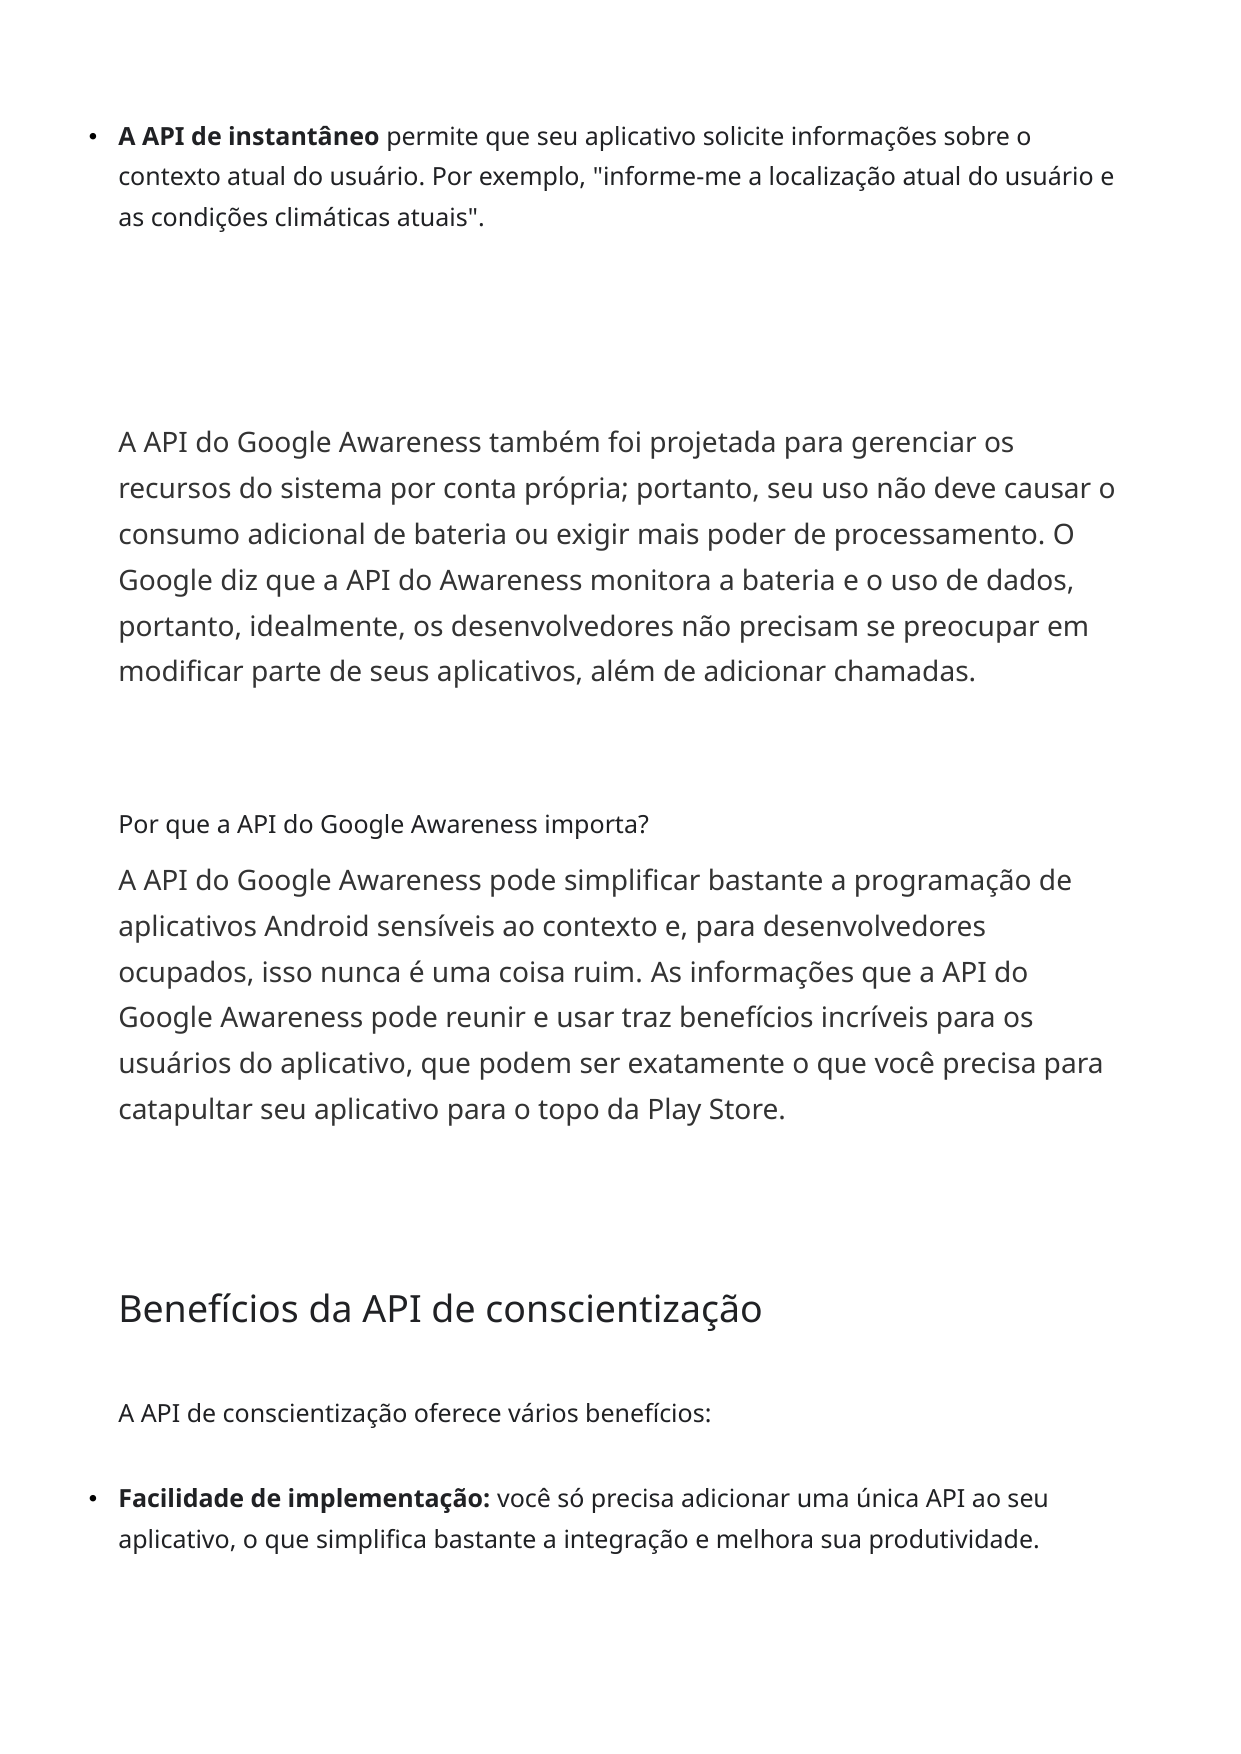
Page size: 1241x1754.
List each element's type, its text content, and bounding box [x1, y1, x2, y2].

list A API de instantâneo permite que seu aplicativo solicite informações sobre o contexto atual do usuário. Por exemplo, "informe-me a localização atual do usuário e as condições climáticas atuais". [118, 118, 1122, 234]
text A API de conscientização oferece vários benefícios: [118, 1396, 1122, 1430]
list Facilidade de implementação: você só precisa adicionar uma única API ao seu aplicativo, o que simplifica bastante a integração e melhora sua produtividade. [118, 1481, 1122, 1556]
text A API do Google Awareness também foi projetada para gerenciar os recursos do sistema por conta própria; portanto, seu uso não deve causar o consumo adicional de bateria ou exigir mais poder de processamento. O Google diz que a API do Awareness monitora a bateria e o uso de dados, portanto, idealmente, os desenvolvedores não precisam se preocupar em modificar parte de seus aplicativos, além de adicionar chamadas. [118, 422, 1122, 690]
subtitle Benefícios da API de conscientização [118, 1283, 1122, 1334]
subtitle Por que a API do Google Awareness importa? [118, 807, 1122, 841]
text A API do Google Awareness pode simplificar bastante a programação de aplicativos Android sensíveis ao contexto e, para desenvolvedores ocupados, isso nunca é uma coisa ruim. As informações que a API do Google Awareness pode reunir e usar traz benefícios incríveis para os usuários do aplicativo, que podem ser exatamente o que você precisa para catapultar seu aplicativo para o topo da Play Store. [118, 860, 1122, 1128]
